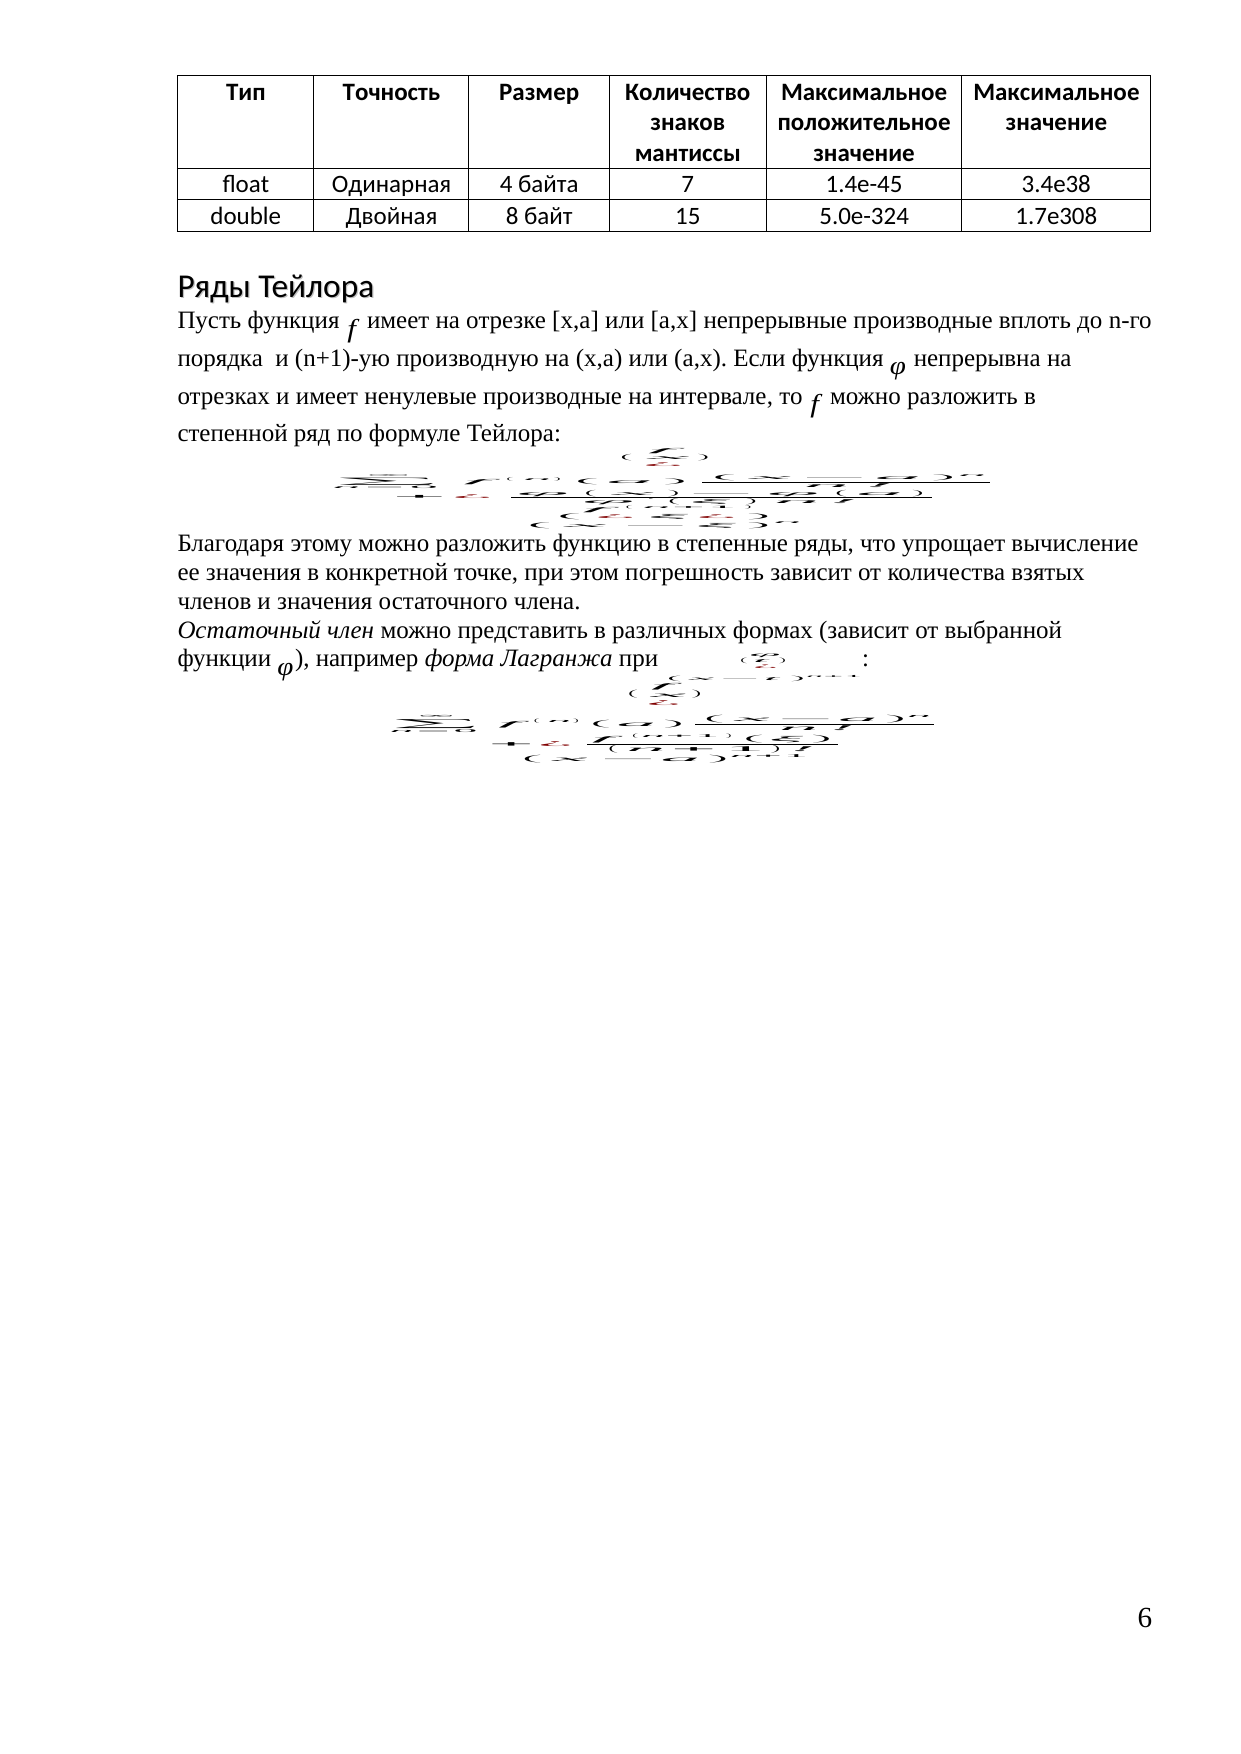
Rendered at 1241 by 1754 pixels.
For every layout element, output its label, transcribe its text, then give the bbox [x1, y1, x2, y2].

table_header Максимальное значение [962, 76, 1150, 168]
table_cell Одинарная [314, 169, 468, 199]
text Пусть функция имеет на отрезке [x,a] или [a,x] непрерывные производные вплоть до n-го порядка и (n+1)-ую производную на (x,a) или (a,x). Если функция непрерывна на отрезках и имеет ненулевые производные на интервале, то можно разложить в степенной ряд по формуле Тейлора: [177, 305, 1152, 447]
table_header Количество знаков мантиссы [610, 76, 766, 168]
table_cell 4 байта [469, 169, 609, 199]
subtitle Ряды Тейлора [177, 265, 1152, 305]
table_cell 1.7e308 [962, 200, 1150, 231]
table_cell double [178, 200, 313, 231]
table_cell float [178, 169, 313, 199]
table_cell 8 байт [469, 200, 609, 231]
table_header Тип [178, 76, 313, 168]
table_cell 7 [610, 169, 766, 199]
table_cell Двойная [314, 200, 468, 231]
text Благодаря этому можно разложить функцию в степенные ряды, что упрощает вычисление ее значения в конкретной точке, при этом погрешность зависит от количества взятых членов и значения остаточного члена. [177, 528, 1152, 615]
table_cell 3.4e38 [962, 169, 1150, 199]
table_header Максимальное положительное значение [767, 76, 961, 168]
table_cell 5.0e-324 [767, 200, 961, 231]
table_cell 15 [610, 200, 766, 231]
text Остаточный член можно представить в различных формах (зависит от выбранной функции ), например форма Лагранжа при : [177, 615, 1152, 682]
table_header Размер [469, 76, 609, 168]
table_cell 1.4e-45 [767, 169, 961, 199]
table_header Точность [314, 76, 468, 168]
